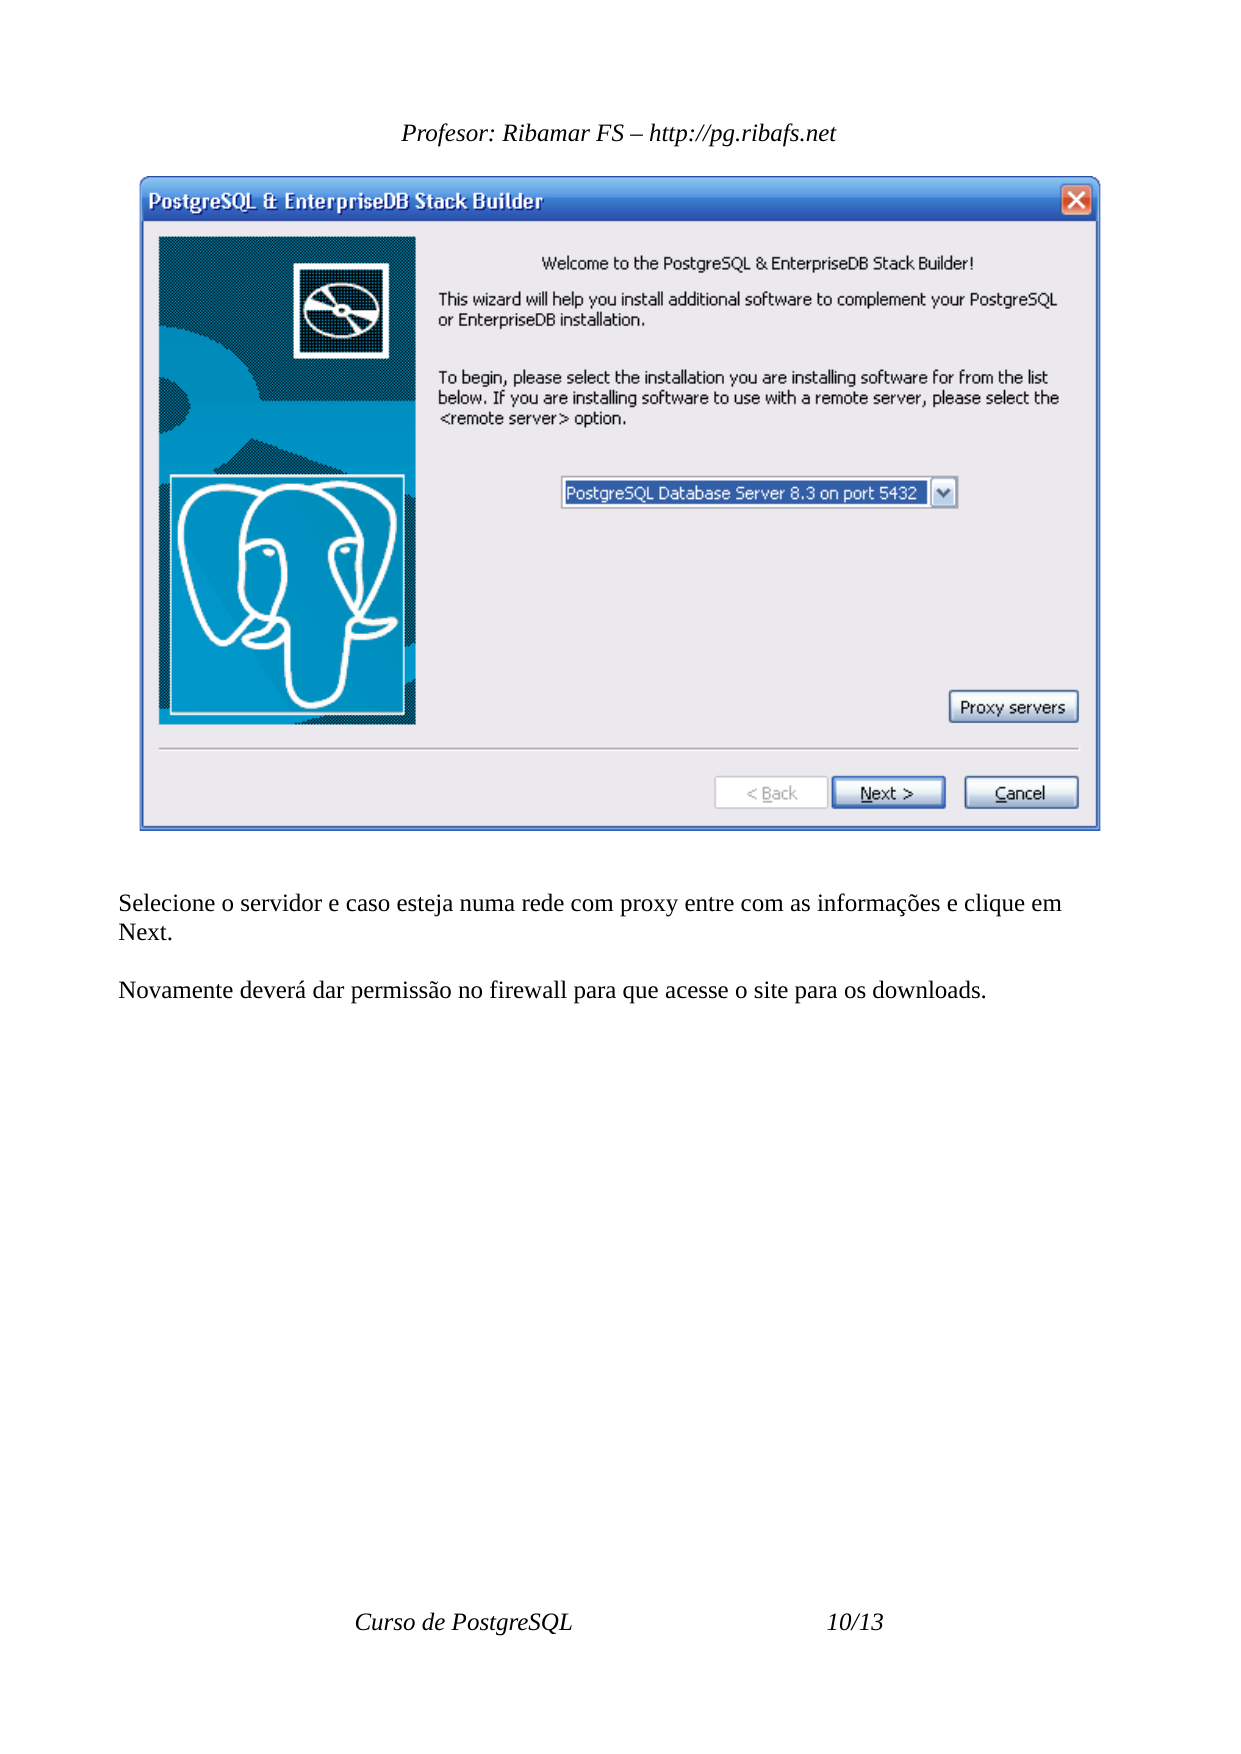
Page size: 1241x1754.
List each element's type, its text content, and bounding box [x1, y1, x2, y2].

picture [139, 176, 1101, 831]
text Novamente deverá dar permissão no firewall para que acesse o site para os downloads. [118, 975, 1122, 1003]
text Selecione o servidor e caso esteja numa rede com proxy entre com as informações e clique em [118, 888, 1122, 917]
text Next. [118, 917, 1122, 946]
